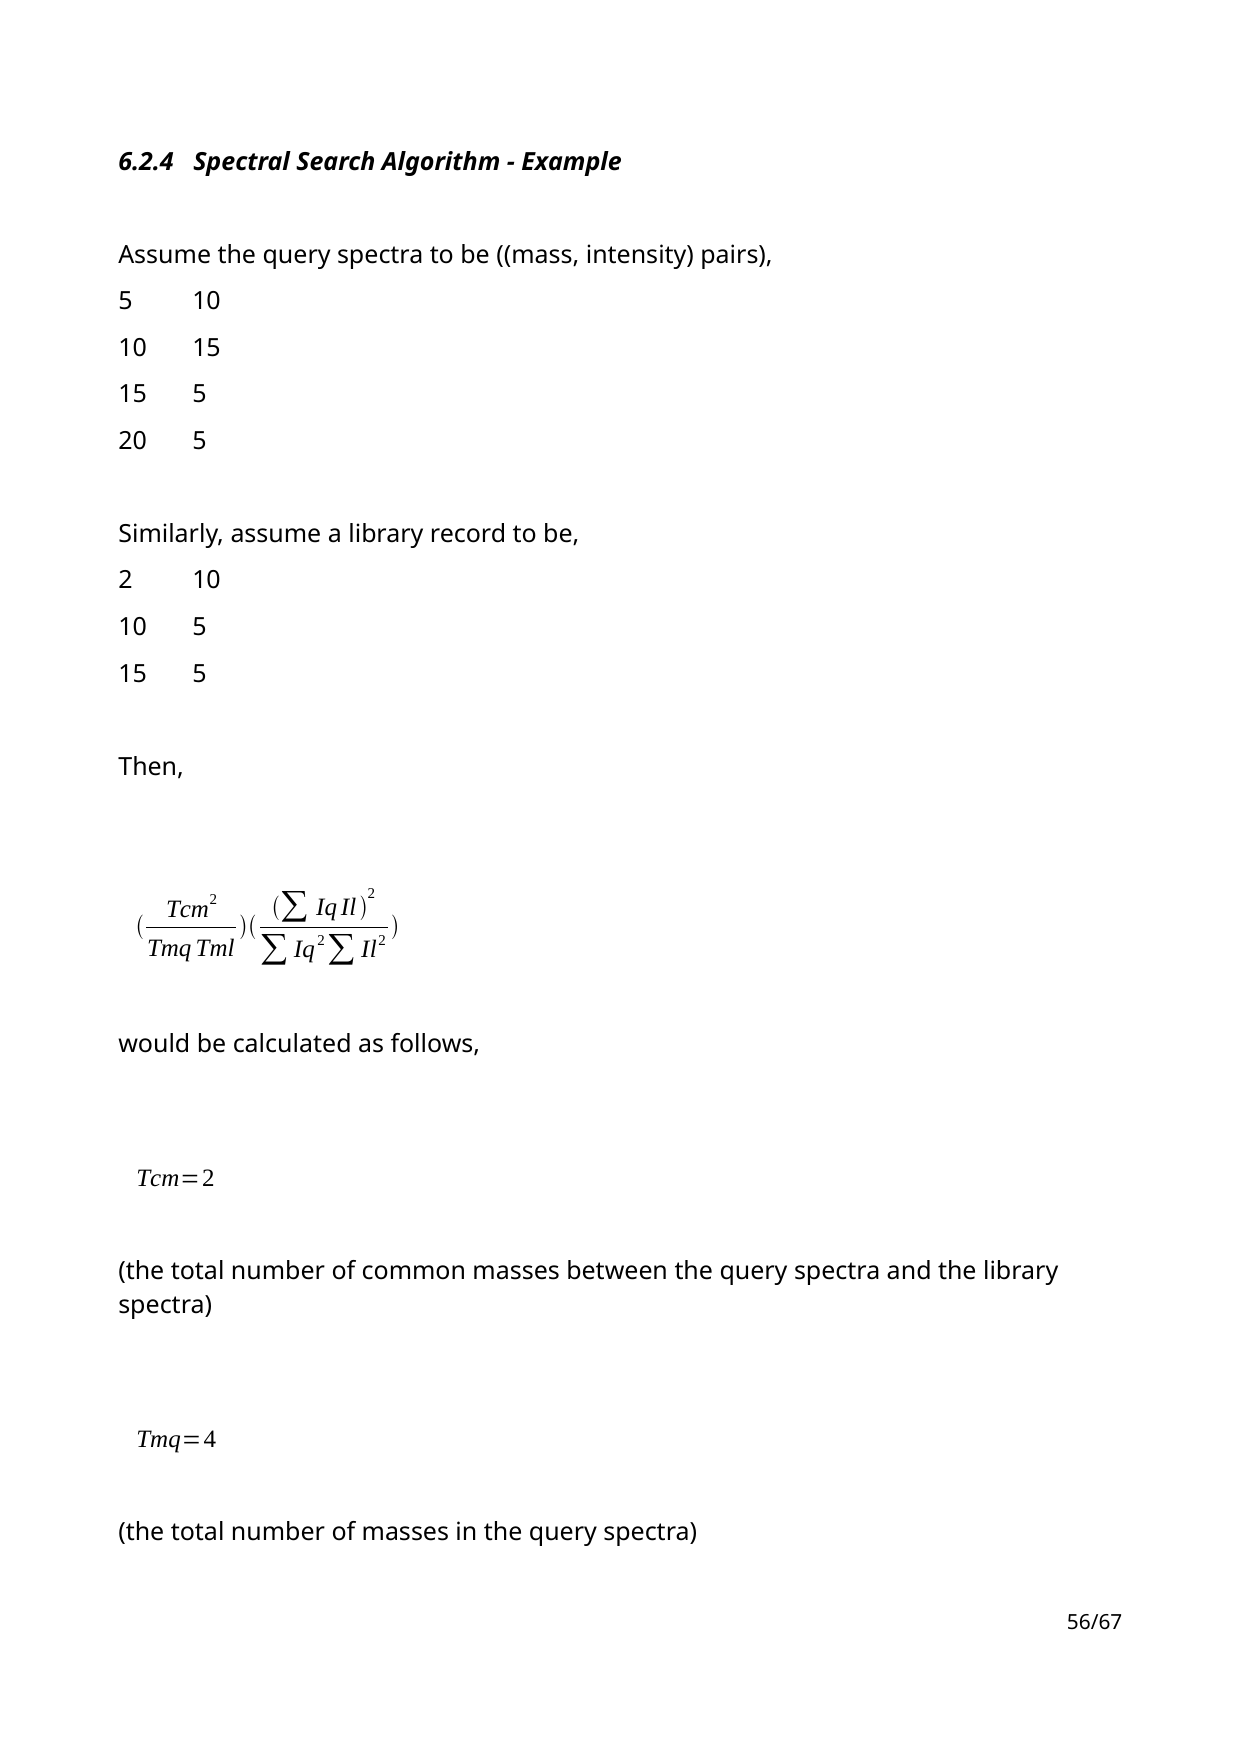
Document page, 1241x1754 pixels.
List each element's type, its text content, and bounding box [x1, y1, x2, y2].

text (the total number of masses in the query spectra) [118, 1513, 1122, 1547]
text 15 5 [118, 655, 1122, 689]
text 5 10 [118, 283, 1122, 317]
text 2 10 [118, 562, 1122, 596]
text (the total number of common masses between the query spectra and the library spectra) [118, 1252, 1122, 1321]
text 10 15 [118, 329, 1122, 363]
text would be calculated as follows, [118, 1025, 1122, 1059]
text 10 5 [118, 609, 1122, 643]
text Assume the query spectra to be ((mass, intensity) pairs), [118, 236, 1122, 270]
text 15 5 [118, 376, 1122, 410]
subtitle Spectral Search Algorithm - Example [118, 143, 1122, 177]
text Then, [118, 748, 1122, 782]
text 20 5 [118, 422, 1122, 457]
text Similarly, assume a library record to be, [118, 516, 1122, 550]
